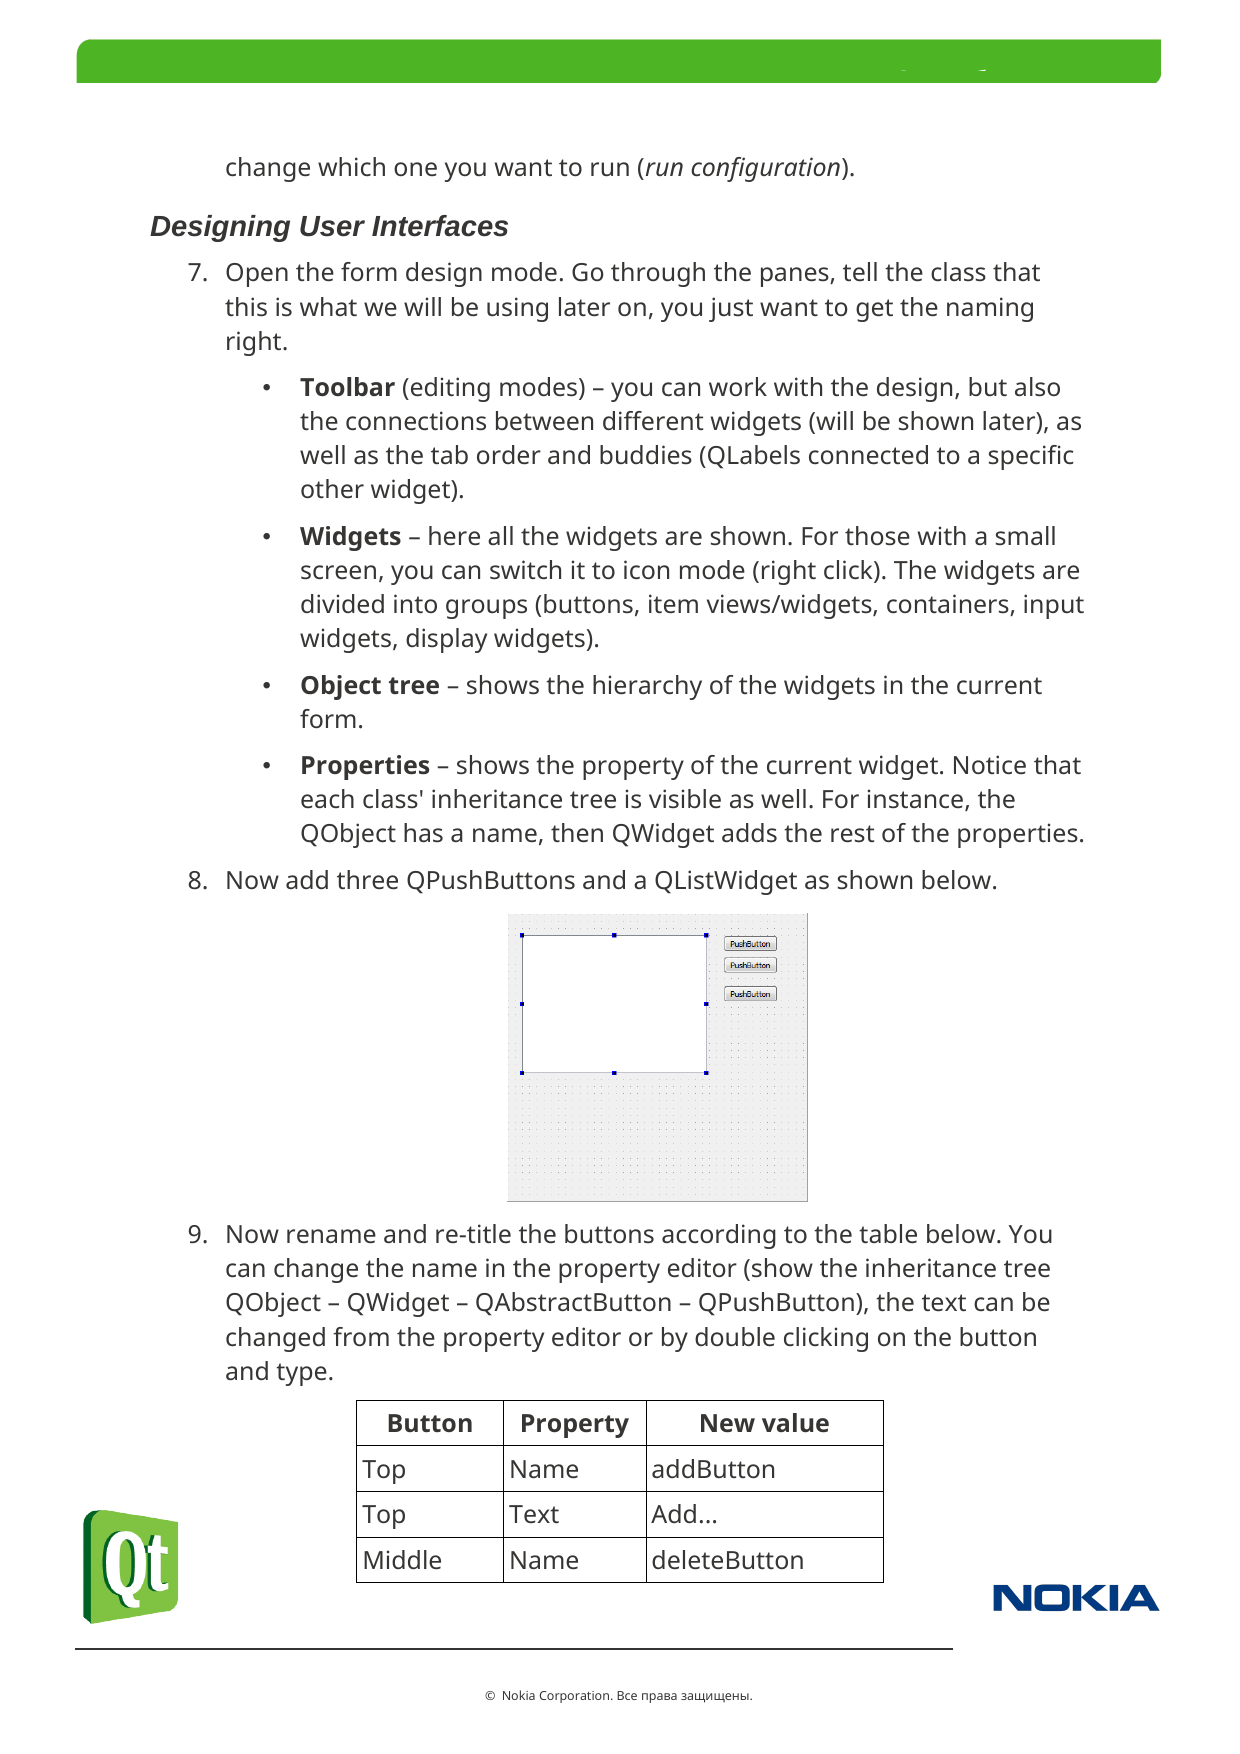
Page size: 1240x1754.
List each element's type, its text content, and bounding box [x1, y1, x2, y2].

table_cell Name [504, 1446, 646, 1491]
table_cell Add... [647, 1492, 883, 1537]
list Object tree – shows the hierarchy of the widgets in the current form. [262, 667, 1089, 735]
table_cell addButton [647, 1446, 883, 1491]
subtitle Designing User Interfaces [150, 209, 1089, 243]
list Open the form design mode. Go through the panes, tell the class that this is what we will be using later on, you just want to get the naming right. [187, 255, 1089, 357]
picture [503, 909, 812, 1205]
picture [954, 1546, 1199, 1649]
list Properties – shows the property of the current widget. Notice that each class' inheritance tree is visible as well. For instance, the QObject has a name, then QWidget adds the rest of the properties. [262, 748, 1089, 850]
table_cell Middle [357, 1538, 503, 1582]
list Now rename and re-title the buttons according to the table below. You can change the name in the property editor (show the inheritance tree QObject – QWidget – QAbstractButton – QPushButton), the text can be changed from the property editor or by double clicking on the button and type. [187, 1217, 1089, 1387]
table_header Button [357, 1401, 503, 1445]
table_cell Top [357, 1446, 503, 1491]
table_header Property [504, 1401, 646, 1445]
list change which one you want to run (run configuration). [187, 150, 1089, 184]
picture [75, 1500, 186, 1634]
table_cell Name [504, 1538, 646, 1582]
list Widgets – here all the widgets are shown. For those with a small screen, you can switch it to icon mode (right click). The widgets are divided into groups (buttons, item views/widgets, containers, input widgets, display widgets). [262, 518, 1089, 655]
table_cell Text [504, 1492, 646, 1537]
table_header New value [647, 1401, 883, 1445]
table_cell deleteButton [647, 1538, 883, 1582]
table_cell Top [357, 1492, 503, 1537]
list Toolbar (editing modes) – you can work with the design, but also the connections between different widgets (will be shown later), as well as the tab order and buddies (QLabels connected to a specific other widget). [262, 370, 1089, 506]
picture [76, 39, 1162, 86]
list Now add three QPushButtons and a QListWidget as shown below. [187, 863, 1089, 897]
